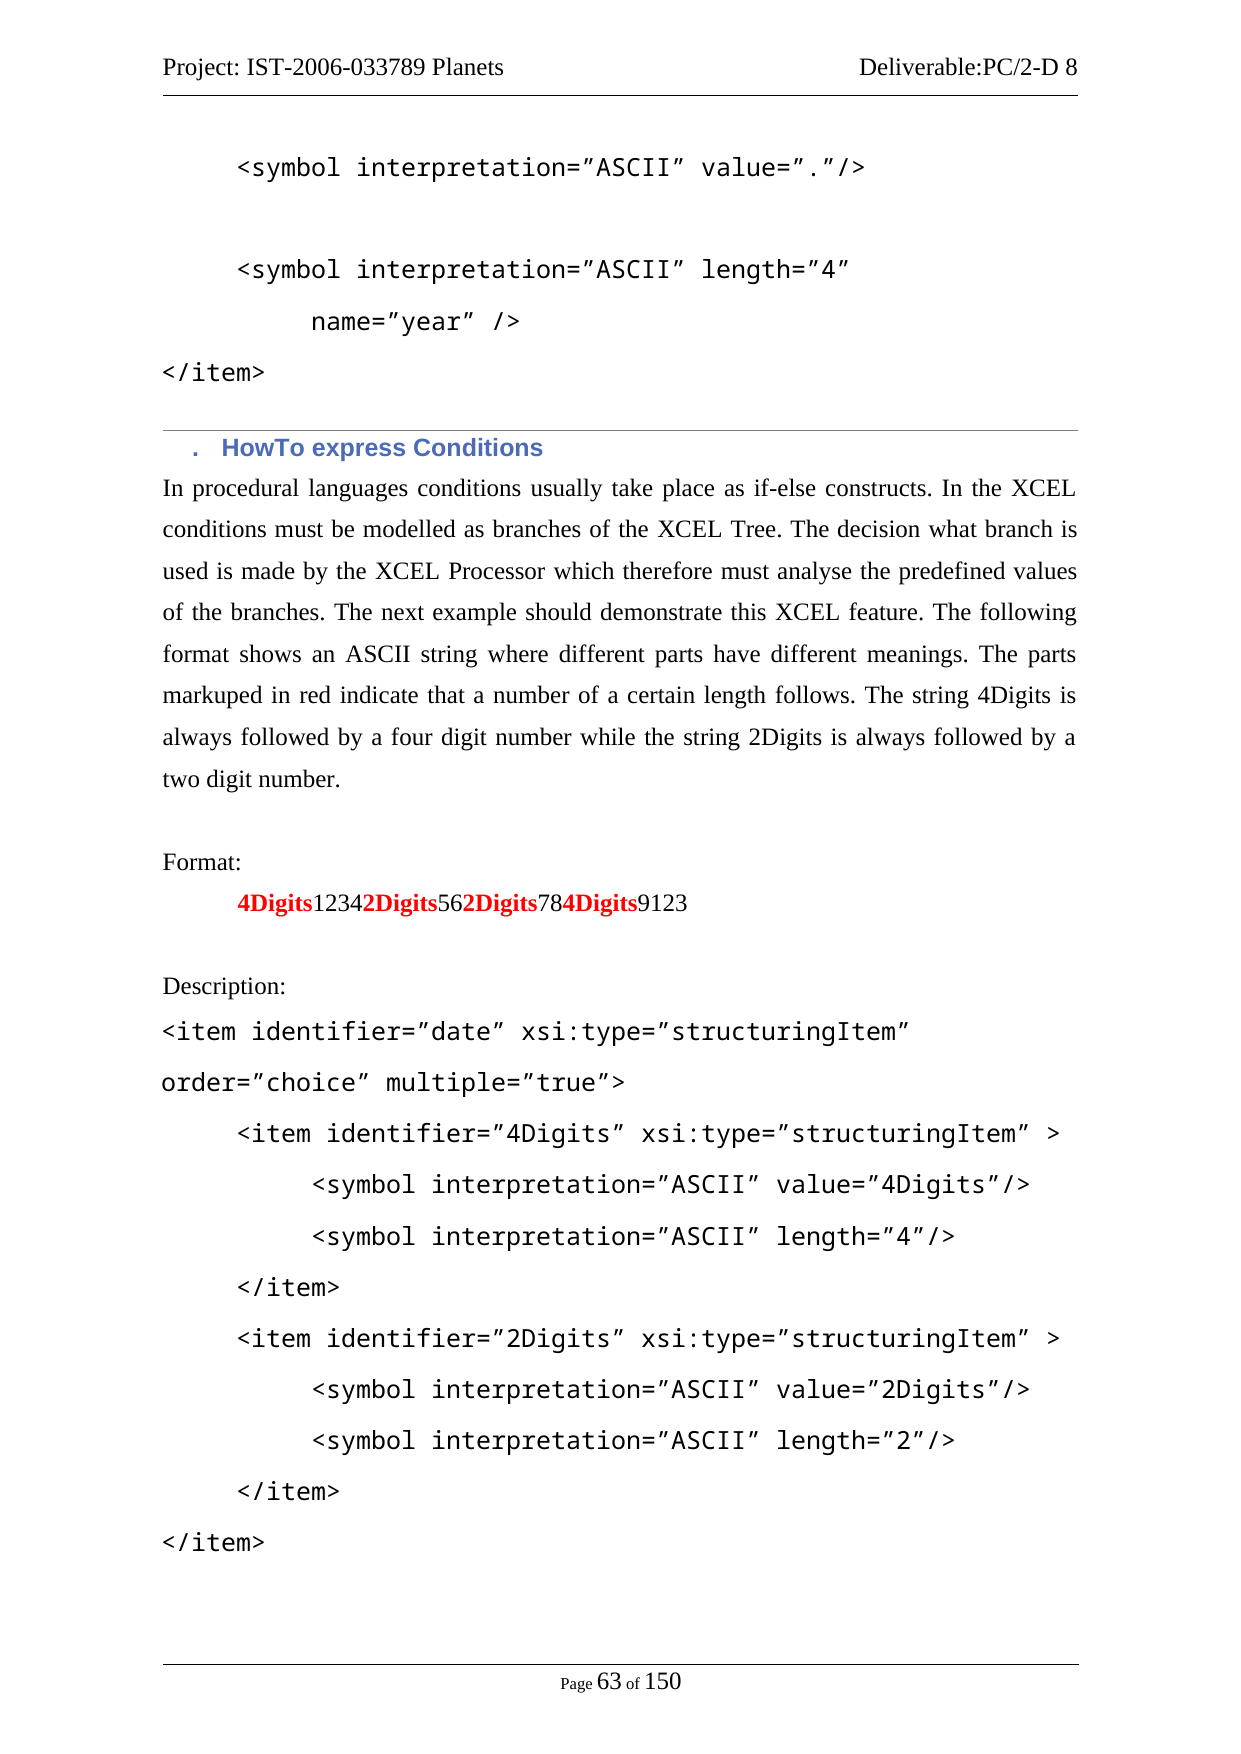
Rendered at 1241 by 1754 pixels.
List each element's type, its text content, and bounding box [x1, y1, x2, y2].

text <symbol interpretation=”ASCII” value=”.”/> [161, 150, 1078, 184]
text Format: [162, 848, 1078, 876]
text <symbol interpretation=”ASCII” length=”2”/> [161, 1422, 1078, 1456]
text In procedural languages conditions usually take place as if-else constructs. In the XCEL conditions must be modelled as branches of the XCEL Tree. The decision what branch is used is made by the XCEL Processor which therefore must analyse the predefined values of the branches. The next example should demonstrate this XCEL feature. The following format shows an ASCII string where different parts have different meanings. The parts markuped in red indicate that a number of a certain length follows. The string 4Digits is always followed by a four digit number while the string 2Digits is always followed by a two digit number. [162, 474, 1078, 792]
text <item identifier=”4Digits” xsi:type=”structuringItem” > [161, 1116, 1078, 1150]
text <symbol interpretation=”ASCII” length=”4”/> [161, 1218, 1078, 1252]
text name=”year” /> [161, 303, 1078, 337]
text 4Digits12342Digits562Digits784Digits9123 [162, 889, 1078, 917]
text <symbol interpretation=”ASCII” length=”4” [161, 252, 1078, 286]
text Description: [162, 972, 1078, 1000]
text <symbol interpretation=”ASCII” value=”4Digits”/> [161, 1167, 1078, 1201]
text <item identifier=”date” xsi:type=”structuringItem” order=”choice” multiple=”true”> [161, 1014, 1078, 1099]
text </item> [161, 354, 1078, 388]
text </item> [161, 1524, 1078, 1558]
text </item> [161, 1269, 1078, 1303]
subtitle HowTo express Conditions [162, 431, 1078, 461]
text <symbol interpretation=”ASCII” value=”2Digits”/> [161, 1371, 1078, 1405]
text <item identifier=”2Digits” xsi:type=”structuringItem” > [161, 1320, 1078, 1354]
text </item> [161, 1473, 1078, 1507]
